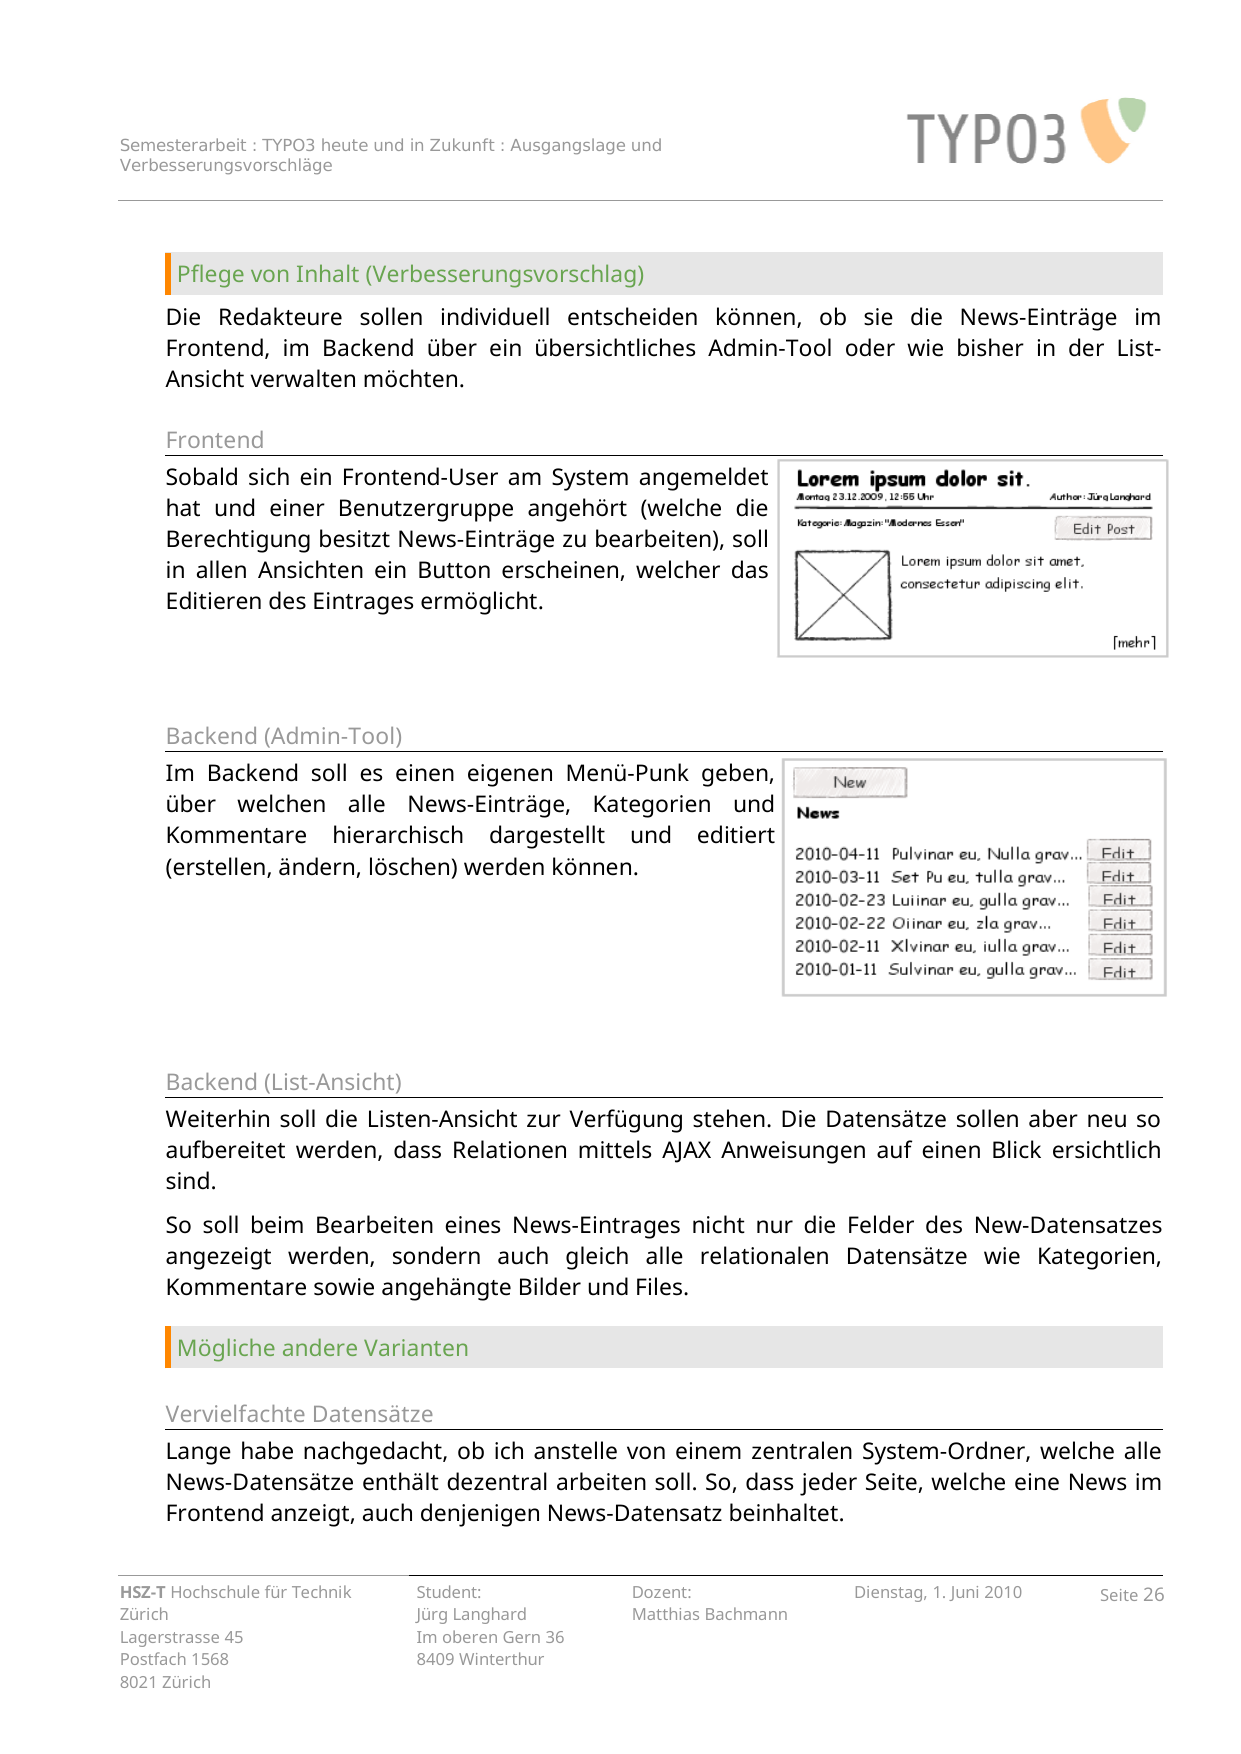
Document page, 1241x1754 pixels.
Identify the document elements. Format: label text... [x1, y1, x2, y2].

picture [769, 457, 1188, 661]
text Im Backend soll es einen eigenen Menü-Punk geben, über welchen alle News-Einträge, Kategorien und Kommentare hierarchisch dargestellt und editiert (erstellen, ändern, löschen) werden können. [165, 757, 1163, 1037]
subtitle Vervielfachte Datensätze [165, 1398, 1163, 1429]
text Lange habe nachgedacht, ob ich anstelle von einem zentralen System-Ordner, welche alle News-Datensätze enthält dezentral arbeiten soll. So, dass jeder Seite, welche eine News im Frontend anzeigt, auch denjenigen News-Datensatz beinhaltet. [165, 1435, 1163, 1528]
subtitle Mögliche andere Varianten [171, 1326, 1163, 1368]
subtitle Backend (List-Ansicht) [165, 1066, 1163, 1097]
subtitle Pflege von Inhalt (Verbesserungsvorschlag) [165, 252, 1163, 295]
text Weiterhin soll die Listen-Ansicht zur Verfügung stehen. Die Datensätze sollen aber neu so aufbereitet werden, dass Relationen mittels AJAX Anweisungen auf einen Blick ersichtlich sind. [165, 1103, 1163, 1196]
subtitle Backend (Admin-Tool) [165, 720, 1163, 751]
text So soll beim Bearbeiten eines News-Eintrages nicht nur die Felder des New-Datensatzes angezeigt werden, sondern auch gleich alle relationalen Datensätze wie Kategorien, Kommentare sowie angehängte Bilder und Files. [165, 1209, 1163, 1302]
picture [870, 65, 1149, 195]
text Sobald sich ein Frontend-User am System angemeldet hat und einer Benutzergruppe angehört (welche die Berechtigung besitzt News-Einträge zu bearbeiten), soll in allen Ansichten ein Button erscheinen, welcher das Editieren des Eintrages ermöglicht. [165, 461, 769, 616]
text Die Redakteure sollen individuell entscheiden können, ob sie die News-Einträge im Frontend, im Backend über ein übersichtliches Admin-Tool oder wie bisher in der List-Ansicht verwalten möchten. [165, 301, 1163, 394]
picture [775, 752, 1177, 1007]
subtitle Frontend [165, 424, 1163, 455]
